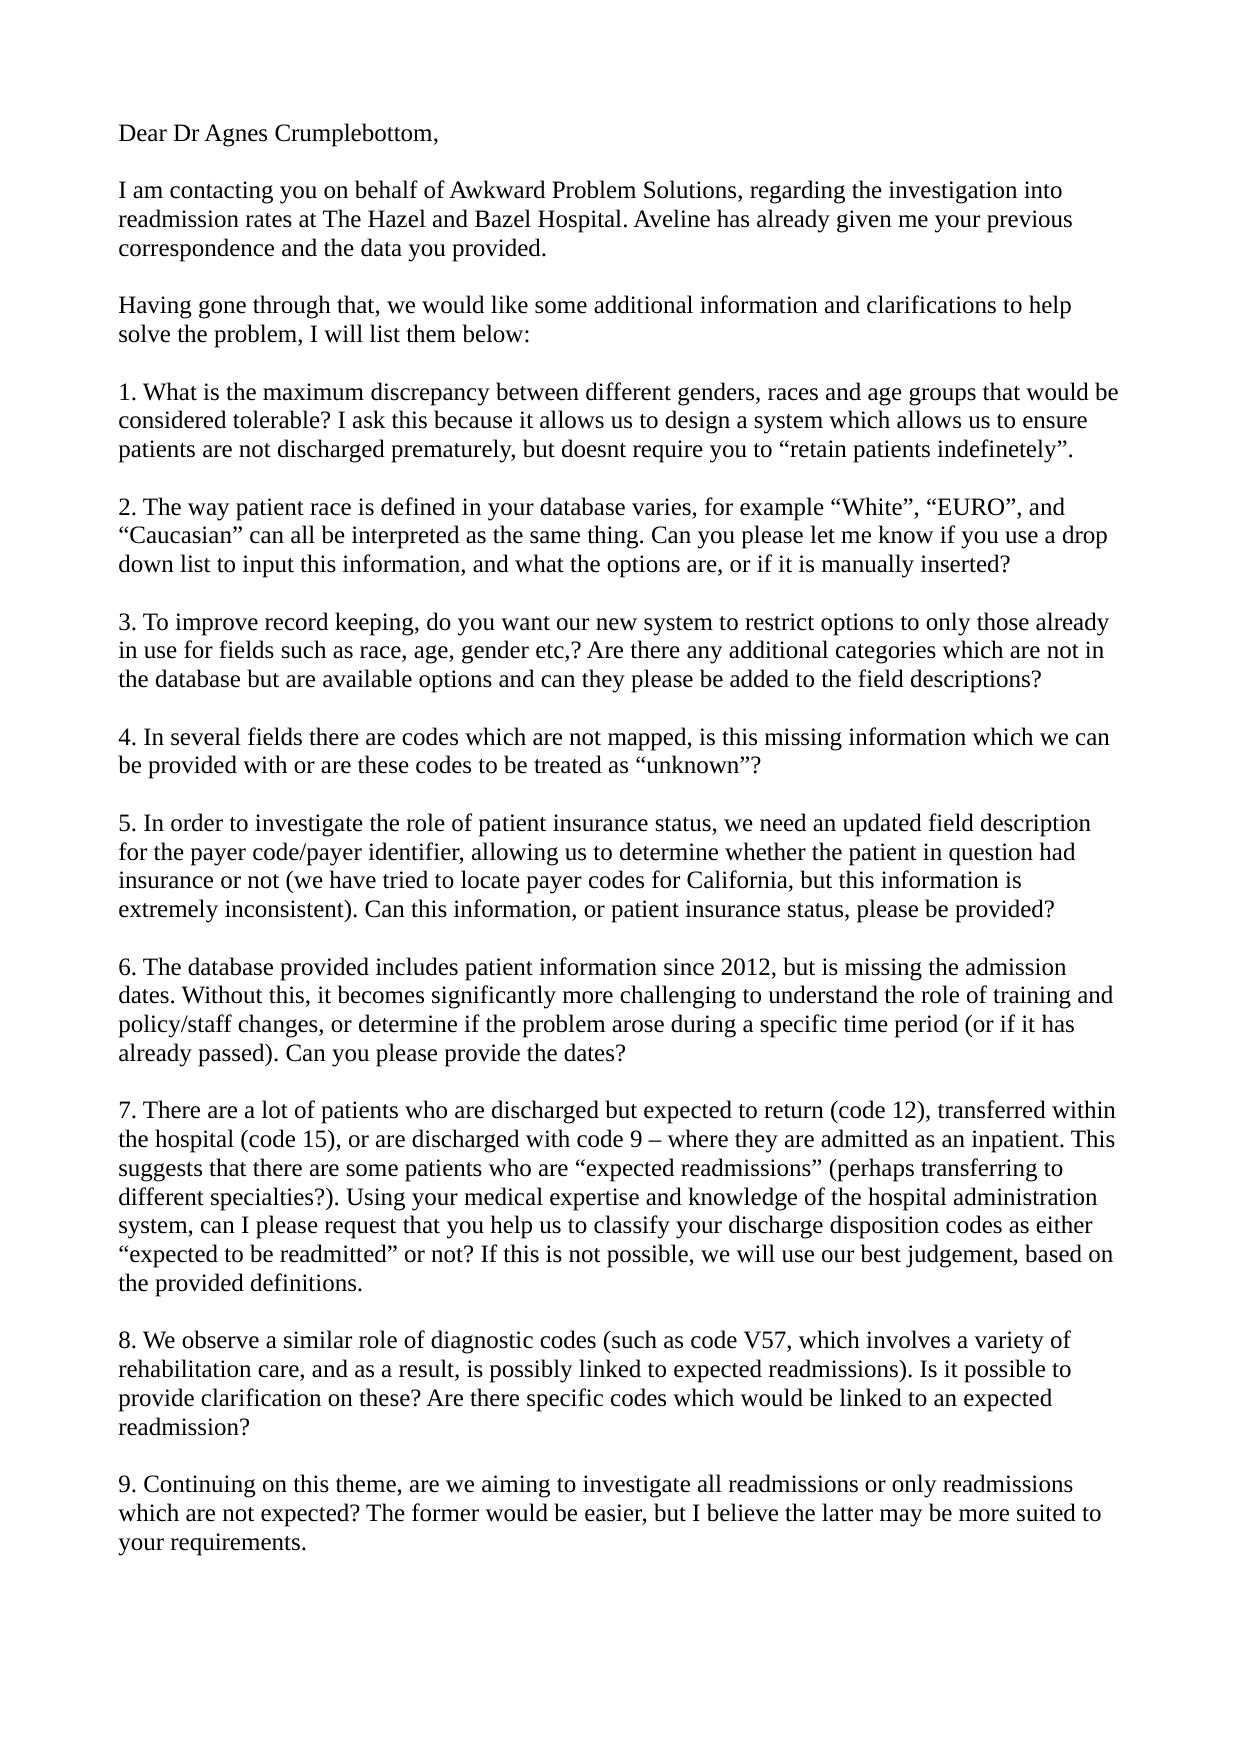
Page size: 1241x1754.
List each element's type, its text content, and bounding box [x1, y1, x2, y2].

text 8. We observe a similar role of diagnostic codes (such as code V57, which involves a variety of rehabilitation care, and as a result, is possibly linked to expected readmissions). Is it possible to provide clarification on these? Are there specific codes which would be linked to an expected readmission? [118, 1326, 1122, 1441]
text 7. There are a lot of patients who are discharged but expected to return (code 12), transferred within the hospital (code 15), or are discharged with code 9 – where they are admitted as an inpatient. This suggests that there are some patients who are “expected readmissions” (perhaps transferring to different specialties?). Using your medical expertise and knowledge of the hospital administration system, can I please request that you help us to classify your discharge disposition codes as either “expected to be readmitted” or not? If this is not possible, we will use our best judgement, based on the provided definitions. [118, 1096, 1122, 1297]
text 4. In several fields there are codes which are not mapped, is this missing information which we can be provided with or are these codes to be treated as “unknown”? [118, 722, 1122, 779]
text 5. In order to investigate the role of patient insurance status, we need an updated field description for the payer code/payer identifier, allowing us to determine whether the patient in question had insurance or not (we have tried to locate payer codes for California, but this information is extremely inconsistent). Can this information, or patient insurance status, please be provided? [118, 808, 1122, 923]
text 9. Continuing on this theme, are we aiming to investigate all readmissions or only readmissions which are not expected? The former would be easier, but I believe the latter may be more suited to your requirements. [118, 1469, 1122, 1556]
text 3. To improve record keeping, do you want our new system to restrict options to only those already in use for fields such as race, age, gender etc,? Are there any additional categories which are not in the database but are available options and can they please be added to the field descriptions? [118, 607, 1122, 693]
text 6. The database provided includes patient information since 2012, but is missing the admission dates. Without this, it becomes significantly more challenging to understand the role of training and policy/staff changes, or determine if the problem arose during a specific time period (or if it has already passed). Can you please provide the dates? [118, 952, 1122, 1067]
text 1. What is the maximum discrepancy between different genders, races and age groups that would be considered tolerable? I ask this because it allows us to design a system which allows us to ensure patients are not discharged prematurely, but doesnt require you to “retain patients indefinetely”. [118, 377, 1122, 463]
text 2. The way patient race is defined in your database varies, for example “White”, “EURO”, and “Caucasian” can all be interpreted as the same thing. Can you please let me know if you use a drop down list to input this information, and what the options are, or if it is manually inserted? [118, 492, 1122, 578]
text Having gone through that, we would like some additional information and clarifications to help solve the problem, I will list them below: [118, 291, 1122, 348]
text I am contacting you on behalf of Awkward Problem Solutions, regarding the investigation into readmission rates at The Hazel and Bazel Hospital. Aveline has already given me your previous correspondence and the data you provided. [118, 176, 1122, 262]
text Dear Dr Agnes Crumplebottom, [118, 118, 1122, 147]
